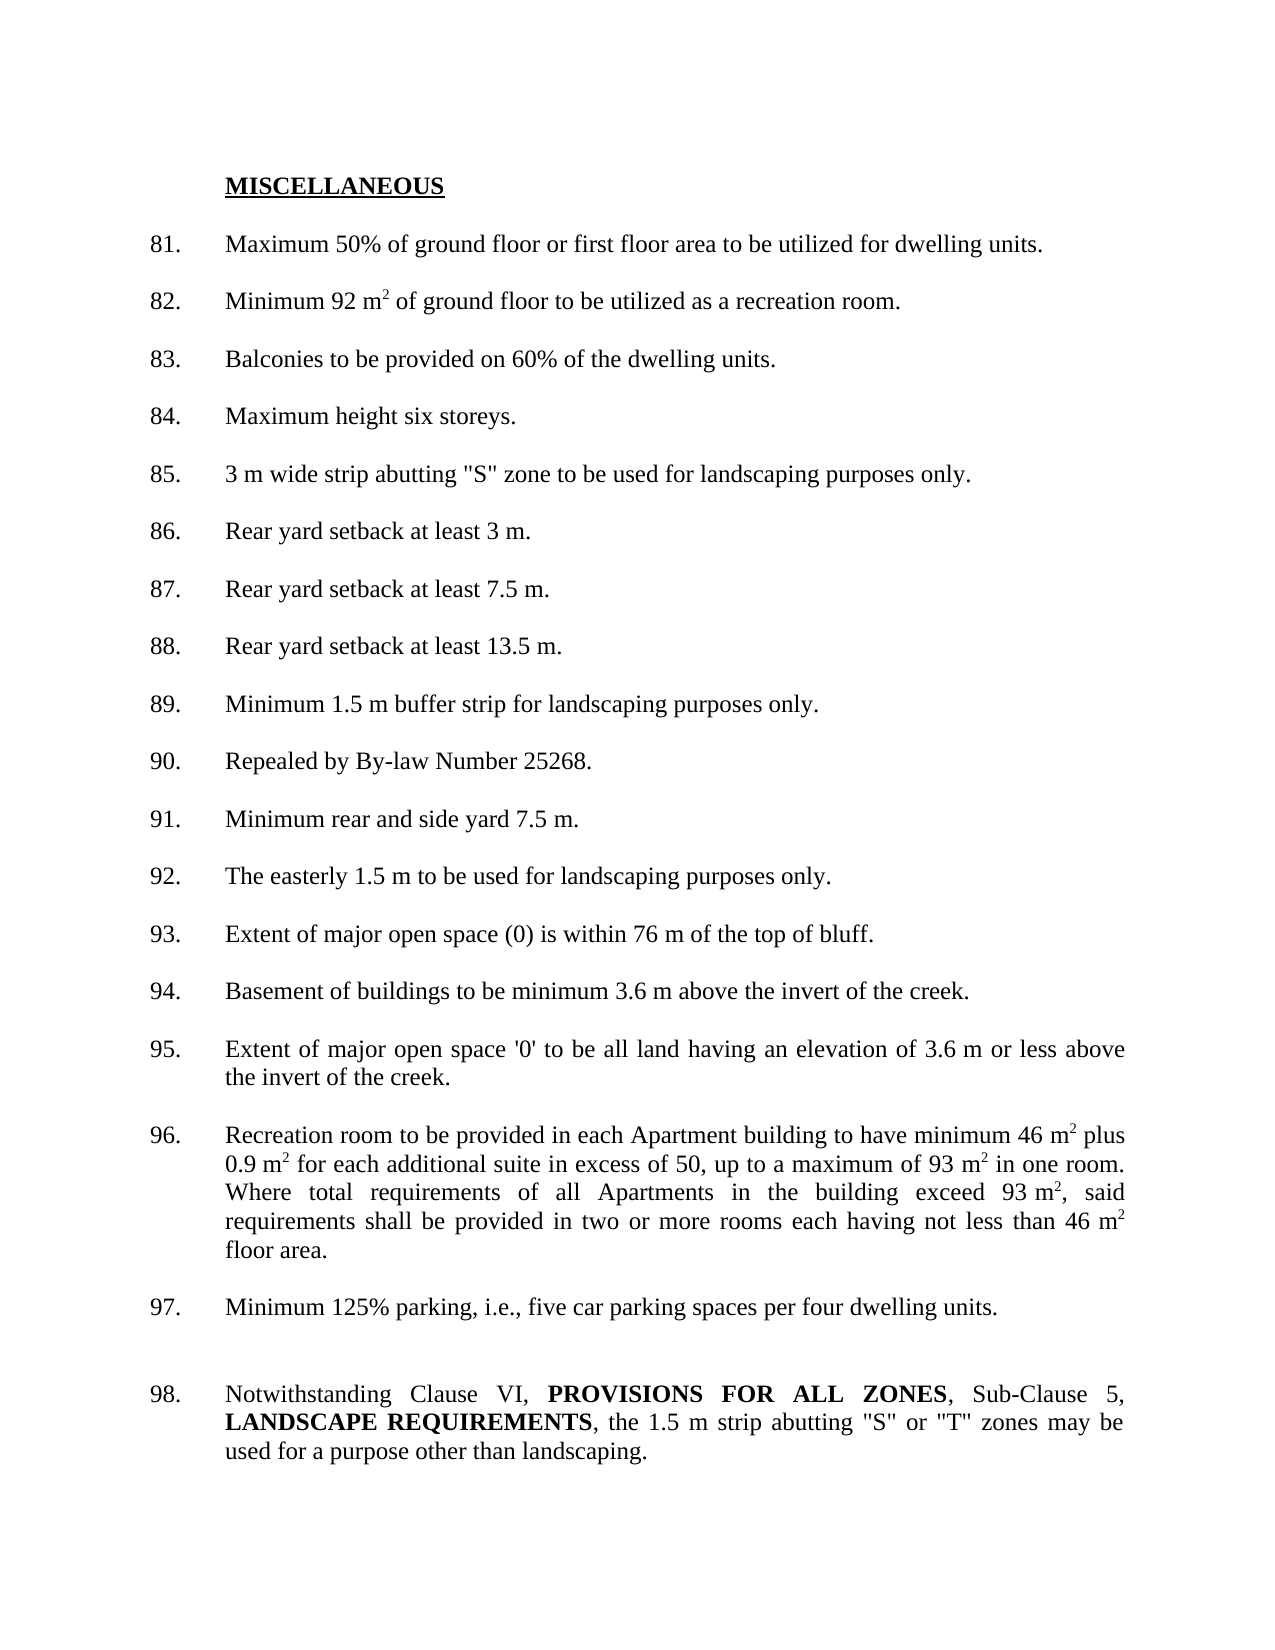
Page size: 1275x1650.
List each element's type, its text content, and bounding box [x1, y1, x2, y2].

text MISCELLANEOUS [150, 171, 1125, 200]
text 84. Maximum height six storeys. [150, 401, 1125, 430]
text 89. Minimum 1.5 m buffer strip for landscaping purposes only. [150, 689, 1125, 717]
text 91. Minimum rear and side yard 7.5 m. [150, 804, 1125, 832]
text 90. Repealed by By-law Number 25268. [150, 746, 1125, 775]
text 86. Rear yard setback at least 3 m. [150, 516, 1125, 545]
text 82. Minimum 92 m2 of ground floor to be utilized as a recreation room. [150, 286, 1125, 315]
text 98. Notwithstanding Clause VI, PROVISIONS FOR ALL ZONES, Sub-Clause 5, LANDSCAPE REQUIREMENTS, the 1.5 m strip abutting "S" or "T" zones may be used for a purpose other than landscaping. [150, 1379, 1125, 1465]
text 92. The easterly 1.5 m to be used for landscaping purposes only. [150, 861, 1125, 890]
text 97. Minimum 125% parking, i.e., five car parking spaces per four dwelling units. [150, 1292, 1125, 1321]
text 93. Extent of major open space (0) is within 76 m of the top of bluff. [150, 919, 1125, 947]
text 94. Basement of buildings to be minimum 3.6 m above the invert of the creek. [150, 976, 1125, 1005]
text 88. Rear yard setback at least 13.5 m. [150, 631, 1125, 660]
text 81. Maximum 50% of ground floor or first floor area to be utilized for dwelling units. [150, 229, 1125, 257]
text 96. Recreation room to be provided in each Apartment building to have minimum 46 m2 plus 0.9 m2 for each additional suite in excess of 50, up to a maximum of 93 m2 in one room. Where total requirements of all Apartments in the building exceed 93 m2, said requirements shall be provided in two or more rooms each having not less than 46 m2 floor area. [150, 1120, 1125, 1264]
text 87. Rear yard setback at least 7.5 m. [150, 574, 1125, 602]
text 95. Extent of major open space '0' to be all land having an elevation of 3.6 m or less above the invert of the creek. [150, 1034, 1125, 1091]
text 85. 3 m wide strip abutting "S" zone to be used for landscaping purposes only. [150, 459, 1125, 487]
text 83. Balconies to be provided on 60% of the dwelling units. [150, 344, 1125, 372]
